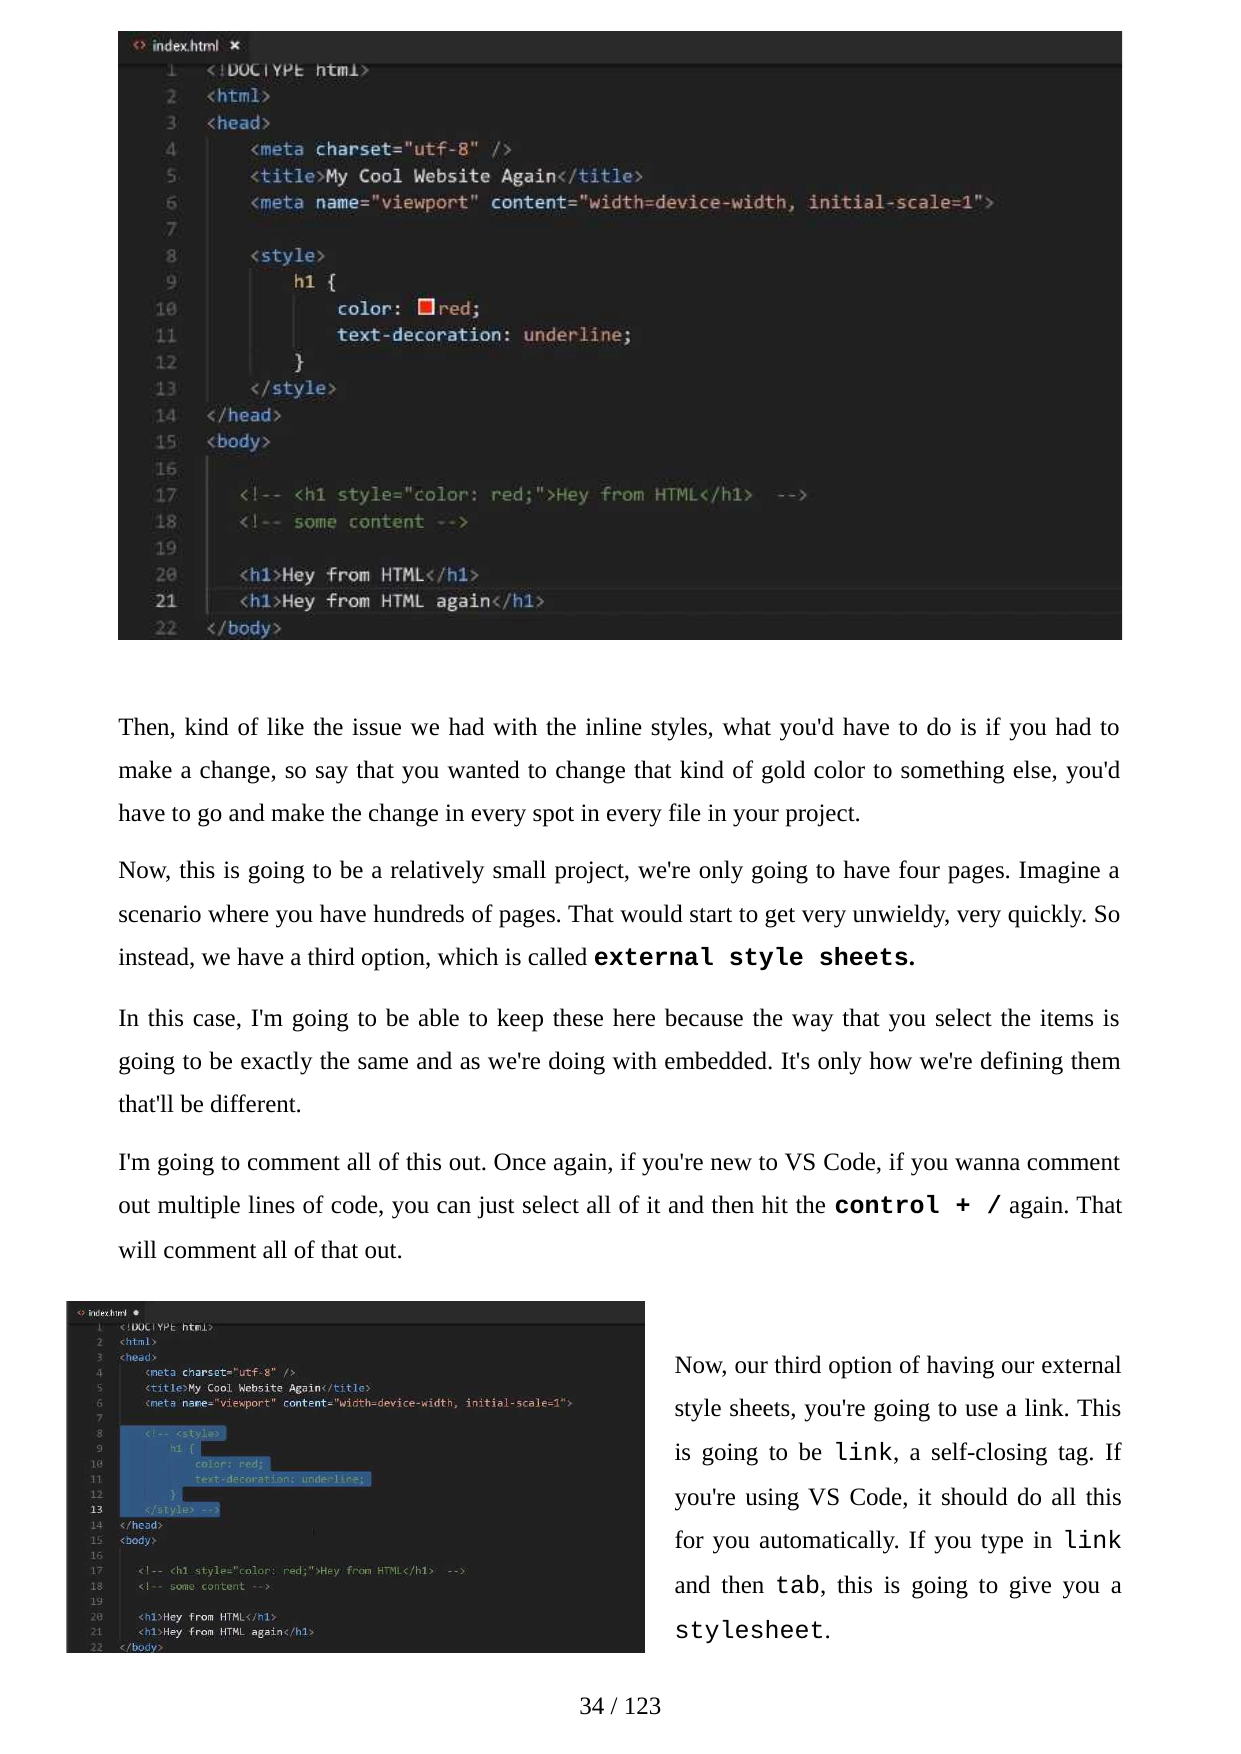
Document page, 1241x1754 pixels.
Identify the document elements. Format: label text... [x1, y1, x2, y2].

picture [118, 31, 1123, 640]
text I'm going to comment all of this out. Once again, if you're new to VS Code, if you wanna comment out multiple lines of code, you can just select all of it and then hit the control + / again. That will comment all of that out. [118, 1147, 1122, 1264]
picture [66, 1301, 645, 1653]
text Then, kind of like the issue we had with the inline styles, what you'd have to do is if you had to make a change, so say that you wanted to change that kind of gold color to something else, you'd have to go and make the change in every spot in every file in your project. [118, 712, 1122, 827]
text Now, our third option of having our external style sheets, you're going to use a link. This is going to be link, a self-closing tag. If you're using VS Code, it should do all this for you automatically. If you type in link and then tab, this is going to give you a stylesheet. [645, 1350, 1122, 1646]
text In this case, I'm going to be able to keep these here because the way that you select the items is going to be exactly the same and as we're doing with embedded. It's only how we're defining them that'll be different. [118, 1003, 1122, 1118]
text Now, this is going to be a relatively small project, we're only going to have four pages. Imagine a scenario where you have hundreds of pages. That would start to get very unwieldy, very quickly. So instead, we have a third option, which is called external style sheets. [118, 856, 1122, 973]
